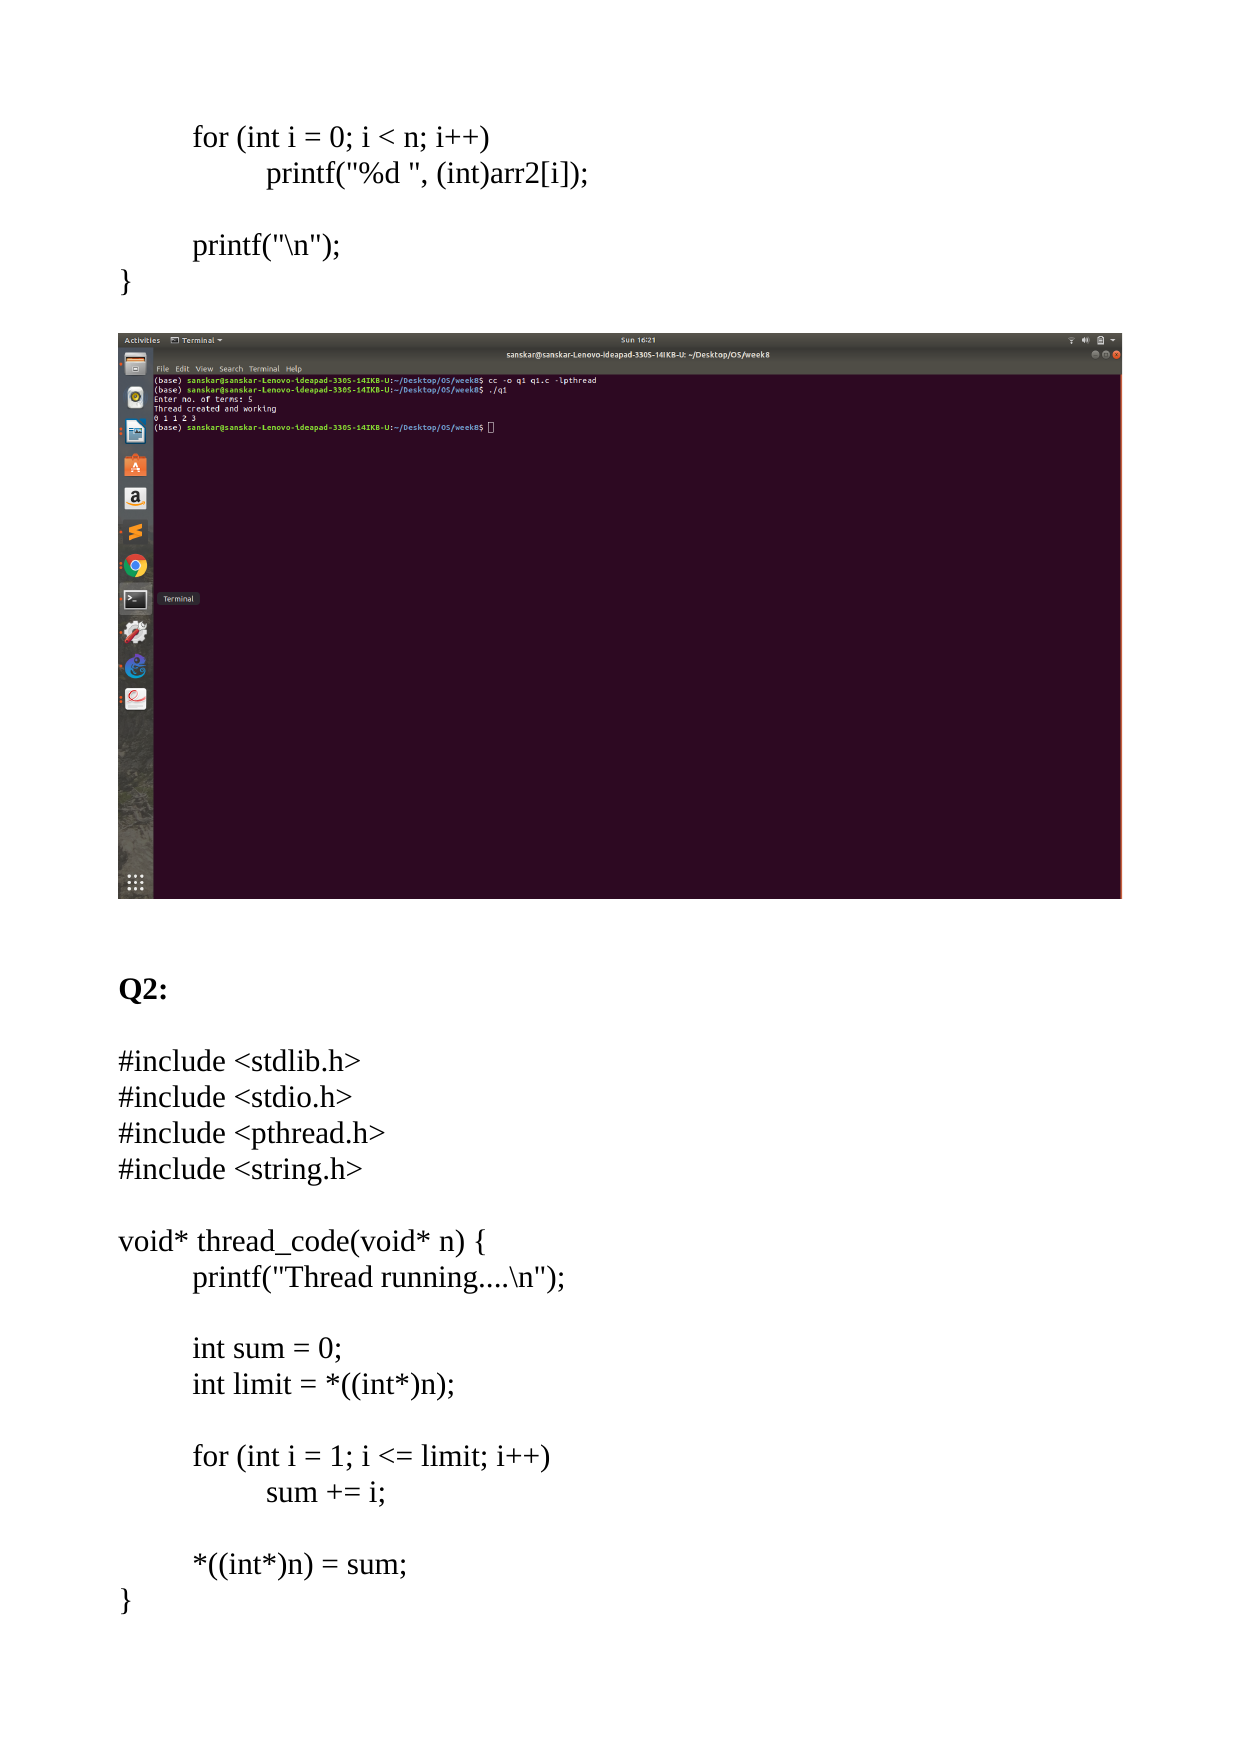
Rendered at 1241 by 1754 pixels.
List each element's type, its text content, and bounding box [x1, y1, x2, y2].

text #include <stdlib.h> [118, 1042, 1122, 1078]
text int sum = 0; [118, 1330, 1122, 1366]
text Q2: [118, 970, 1122, 1006]
text printf("Thread running....\n"); [118, 1258, 1122, 1294]
text for (int i = 0; i < n; i++) [118, 118, 1122, 154]
text #include <string.h> [118, 1150, 1122, 1186]
text *((int*)n) = sum; [118, 1545, 1122, 1581]
text sum += i; [118, 1473, 1122, 1509]
text } [118, 1581, 1122, 1617]
text int limit = *((int*)n); [118, 1366, 1122, 1402]
text } [118, 262, 1122, 298]
text #include <pthread.h> [118, 1114, 1122, 1150]
text printf("\n"); [118, 226, 1122, 262]
text #include <stdio.h> [118, 1078, 1122, 1114]
text for (int i = 1; i <= limit; i++) [118, 1437, 1122, 1473]
text void* thread_code(void* n) { [118, 1222, 1122, 1258]
text printf("%d ", (int)arr2[i]); [118, 154, 1122, 190]
picture [118, 333, 1123, 899]
